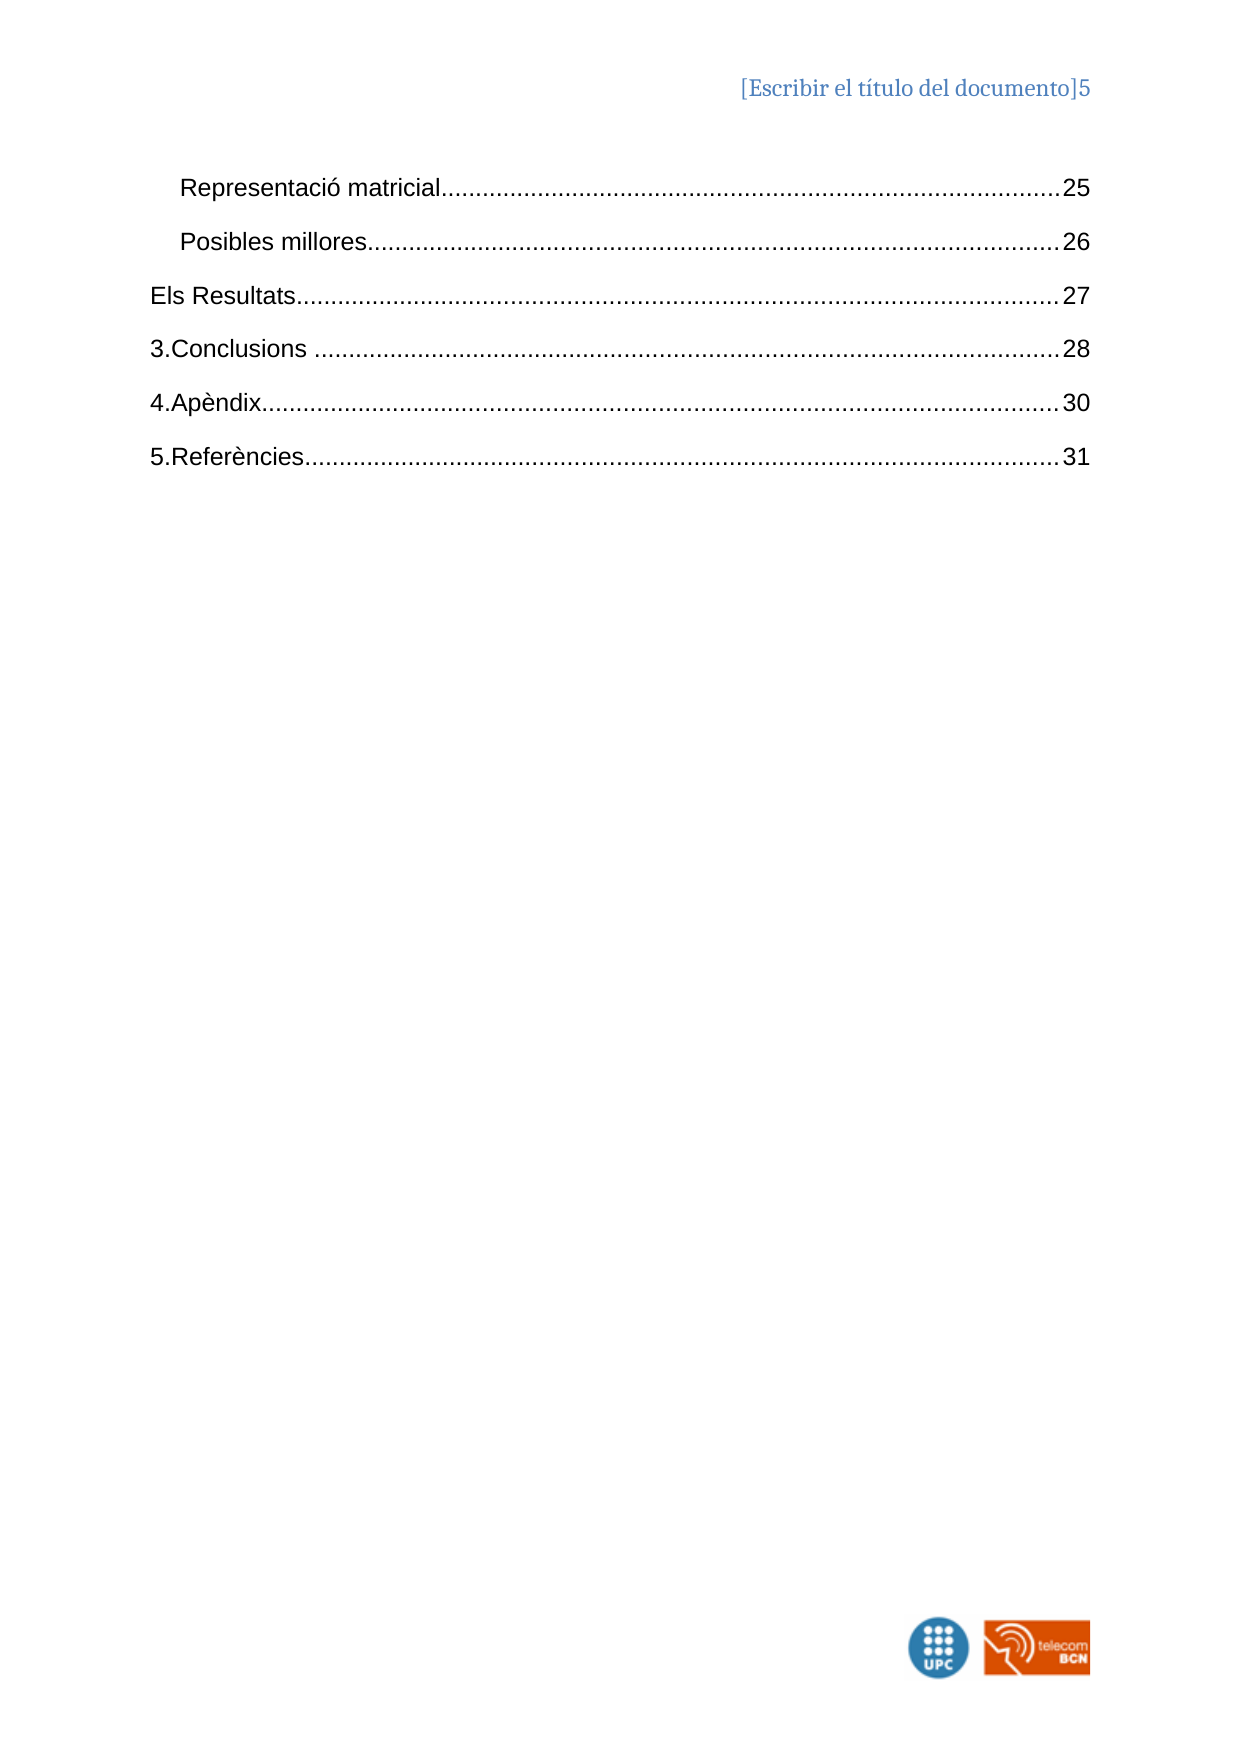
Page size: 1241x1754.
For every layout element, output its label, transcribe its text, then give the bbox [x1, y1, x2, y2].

text Els Resultats 27 [150, 281, 1090, 309]
text 5.Referències 31 [150, 442, 1090, 471]
text Representació matricial 25 [179, 173, 1090, 202]
text 4.Apèndix 30 [150, 388, 1090, 417]
text Posibles millores 26 [179, 227, 1090, 256]
picture [904, 1614, 1091, 1681]
text 3.Conclusions 28 [150, 334, 1090, 363]
